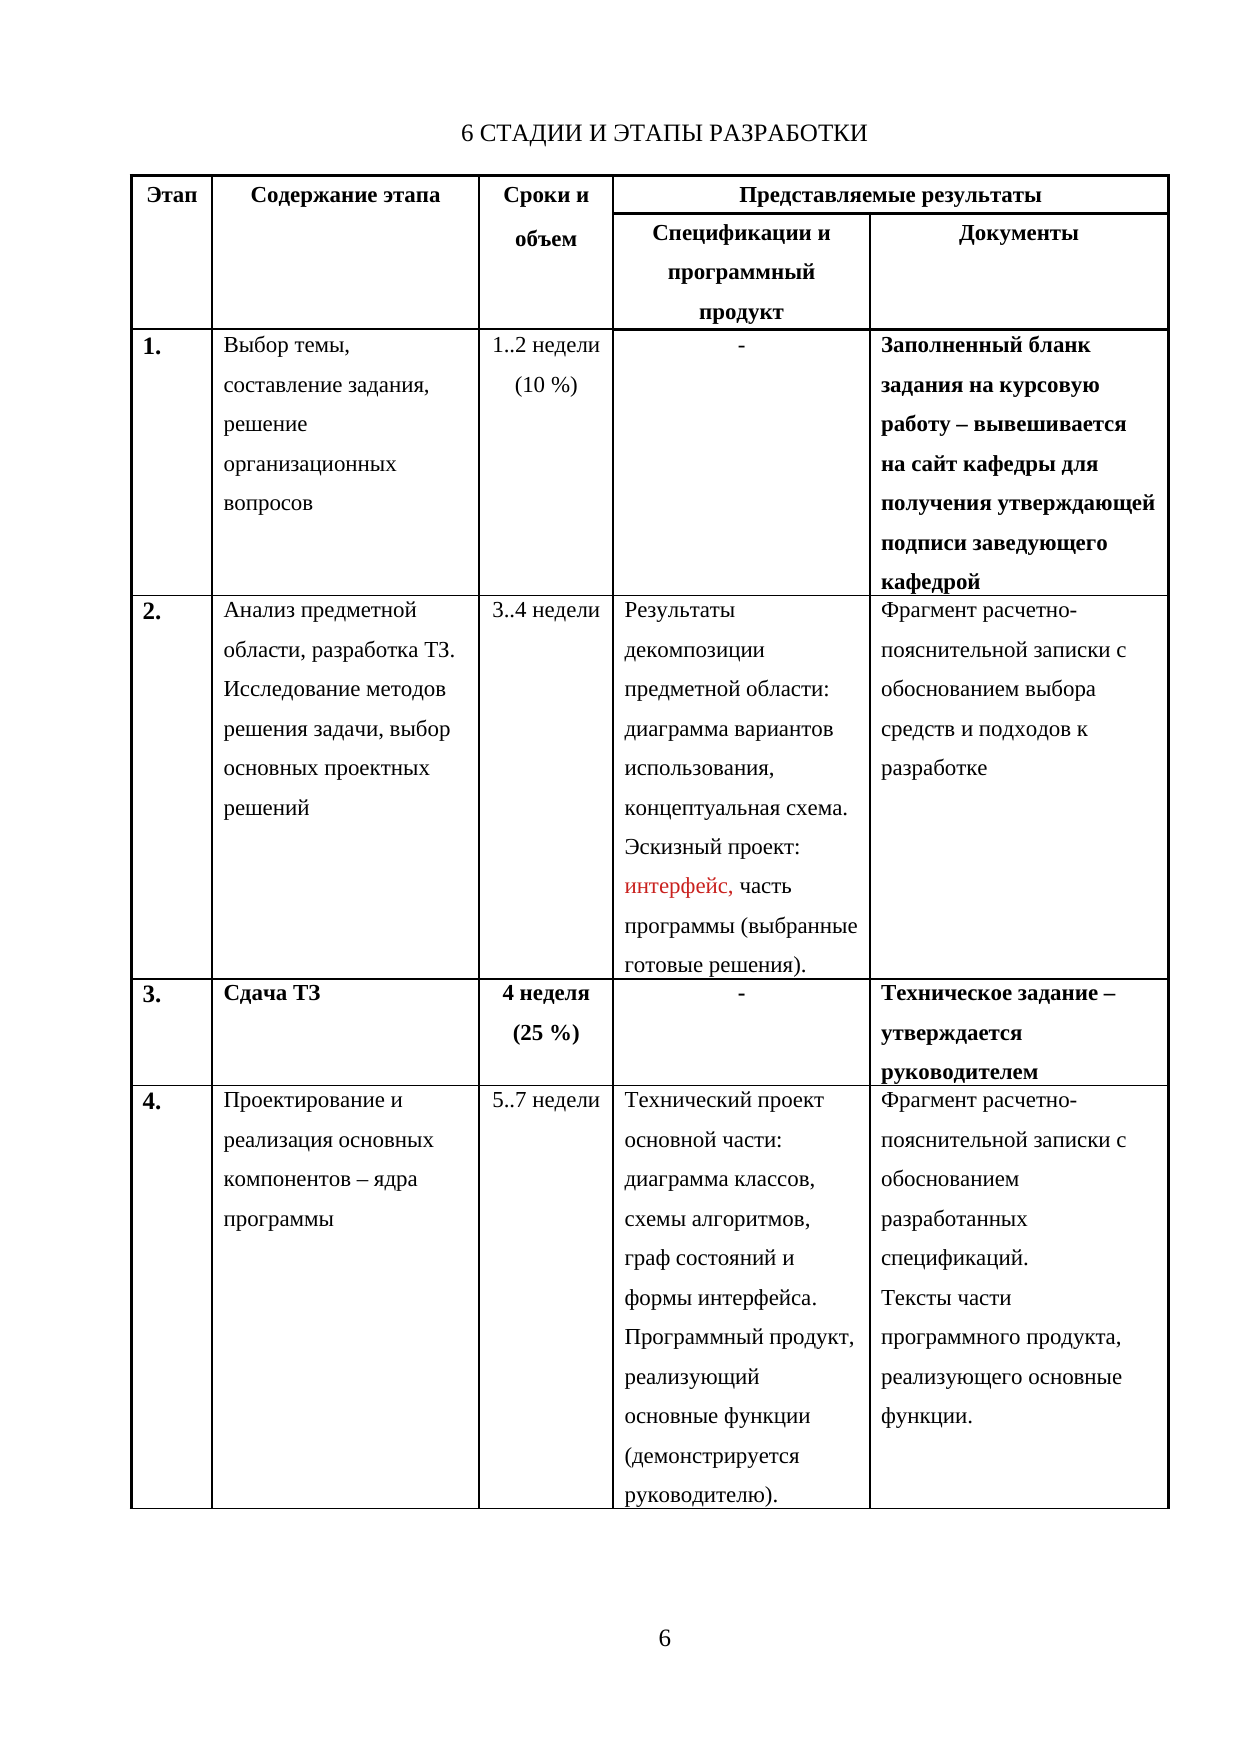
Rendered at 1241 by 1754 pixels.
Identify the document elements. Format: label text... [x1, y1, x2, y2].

table_cell [133, 330, 211, 595]
table_cell Результаты декомпозиции предметной области: диаграмма вариантов использования, концептуальная схема. Эскизный проект: интерфейс, часть программы (выбранные готовые решения). [614, 596, 869, 978]
table_cell Проектирование и реализация основных компонентов – ядра программы [213, 1086, 478, 1507]
table_cell [133, 1086, 211, 1507]
table_cell 5..7 недели [480, 1086, 612, 1507]
table_cell Спецификации и программный продукт [614, 215, 869, 328]
table_cell [133, 596, 211, 978]
table_cell Техническое задание – утверждается руководителем [871, 980, 1167, 1085]
table_cell Фрагмент расчетно-пояснительной записки с обоснованием выбора средств и подходов к разработке [871, 596, 1167, 978]
table_cell Технический проект основной части: диаграмма классов, схемы алгоритмов, граф состояний и формы интерфейса. Программный продукт, реализующий основные функции (демонстрируется руководителю). [614, 1086, 869, 1507]
table_cell Анализ предметной области, разработка ТЗ. Исследование методов решения задачи, выбор основных проектных решений [213, 596, 478, 978]
table_header Этап [133, 177, 211, 328]
table_header Содержание этапа [213, 177, 478, 328]
table_cell 4 неделя (25 %) [480, 980, 612, 1085]
table_cell Фрагмент расчетно-пояснительной записки с обоснованием разработанных спецификаций. Тексты части программного продукта, реализующего основные функции. [871, 1086, 1167, 1507]
table_cell - [614, 331, 869, 595]
table_cell Заполненный бланк задания на курсовую работу – вывешивается на сайт кафедры для получения утверждающей подписи заведующего кафедрой [871, 331, 1167, 595]
table_cell 1..2 недели (10 %) [480, 330, 612, 595]
table_cell [133, 980, 211, 1085]
table_cell Выбор темы, составление задания, решение организационных вопросов [213, 330, 478, 595]
table_cell Сдача ТЗ [213, 980, 478, 1085]
subtitle 6 Стадии и этапы разработки [177, 118, 1152, 147]
table_header Сроки и объем [480, 177, 612, 328]
table_header Представляемые результаты [614, 177, 1167, 212]
table_cell Документы [871, 215, 1167, 328]
table_cell - [614, 980, 869, 1085]
table_cell 3..4 недели [480, 596, 612, 978]
